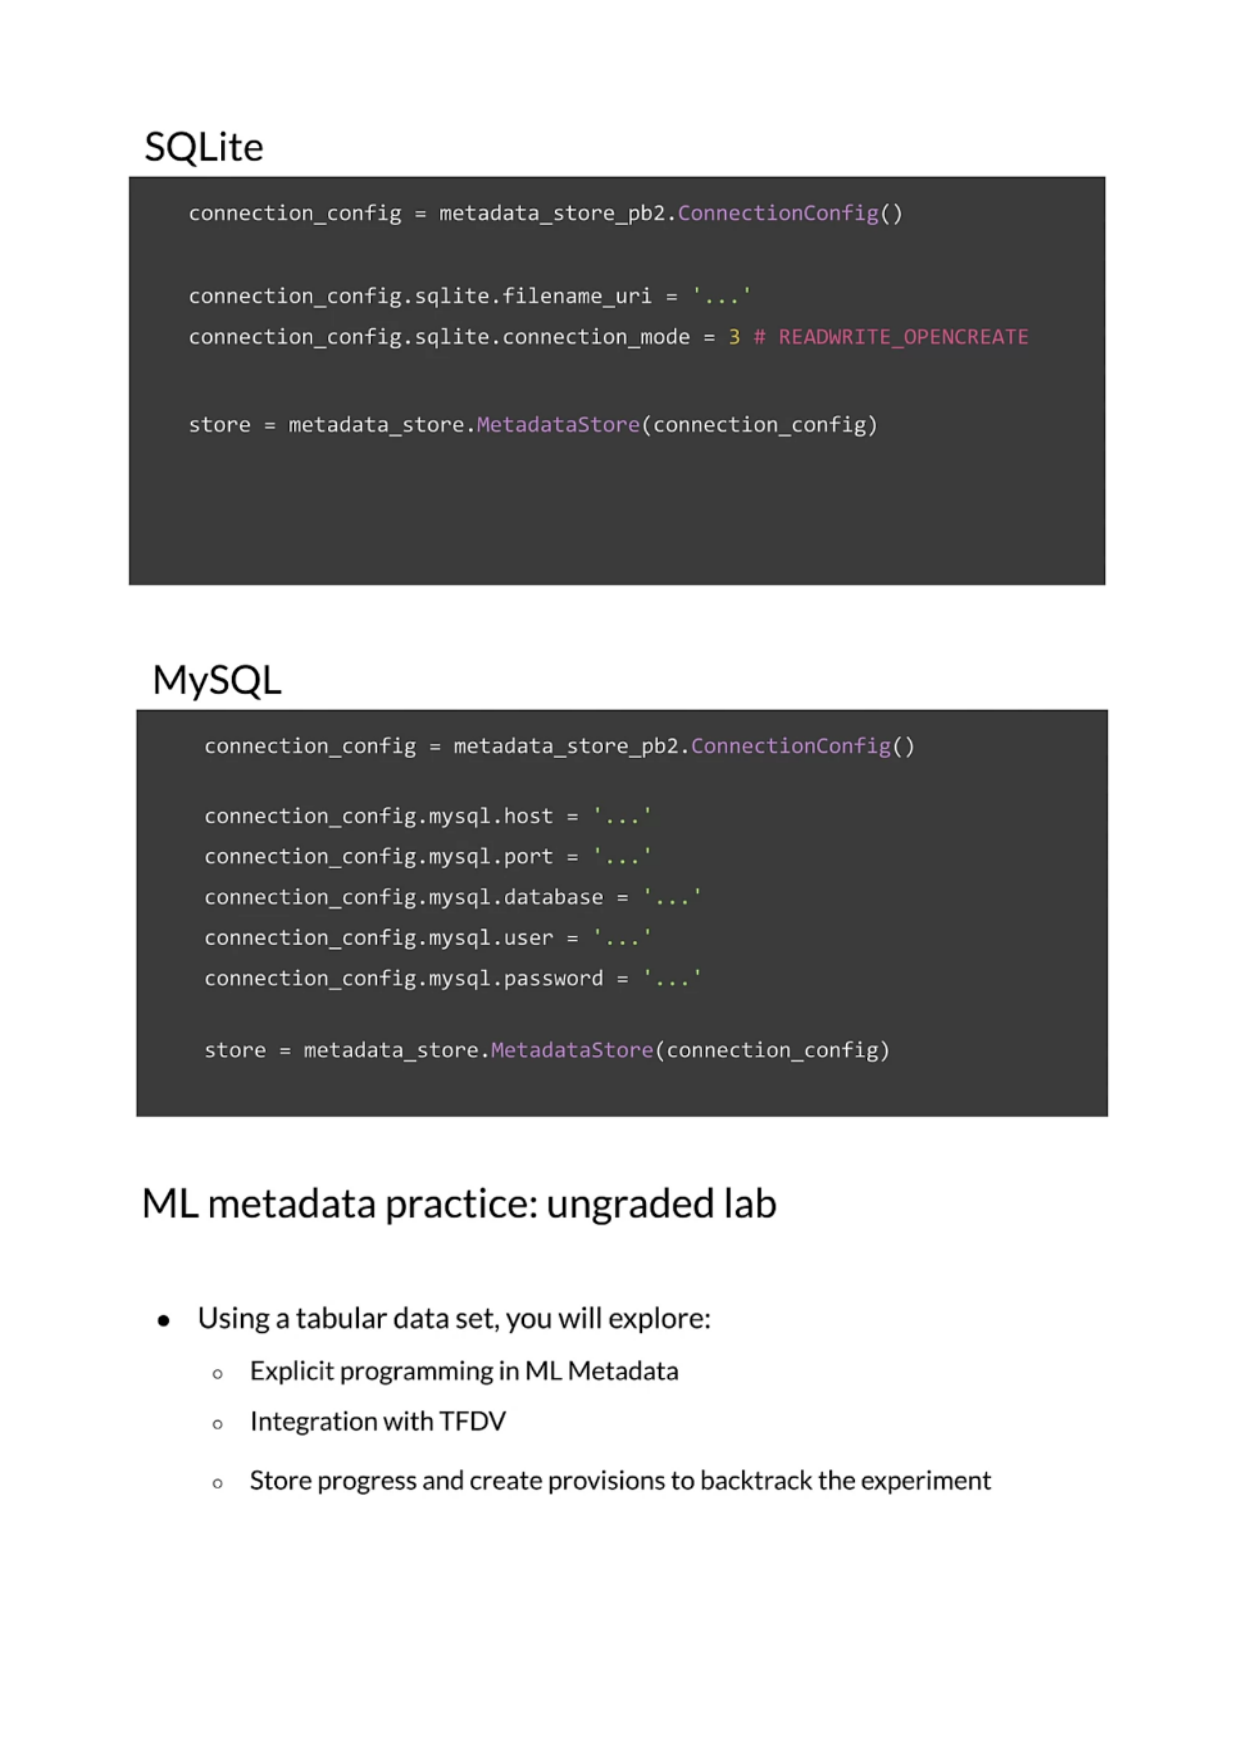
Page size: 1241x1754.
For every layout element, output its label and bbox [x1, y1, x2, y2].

picture [118, 1174, 1123, 1504]
picture [118, 650, 1123, 1132]
picture [118, 118, 1123, 608]
